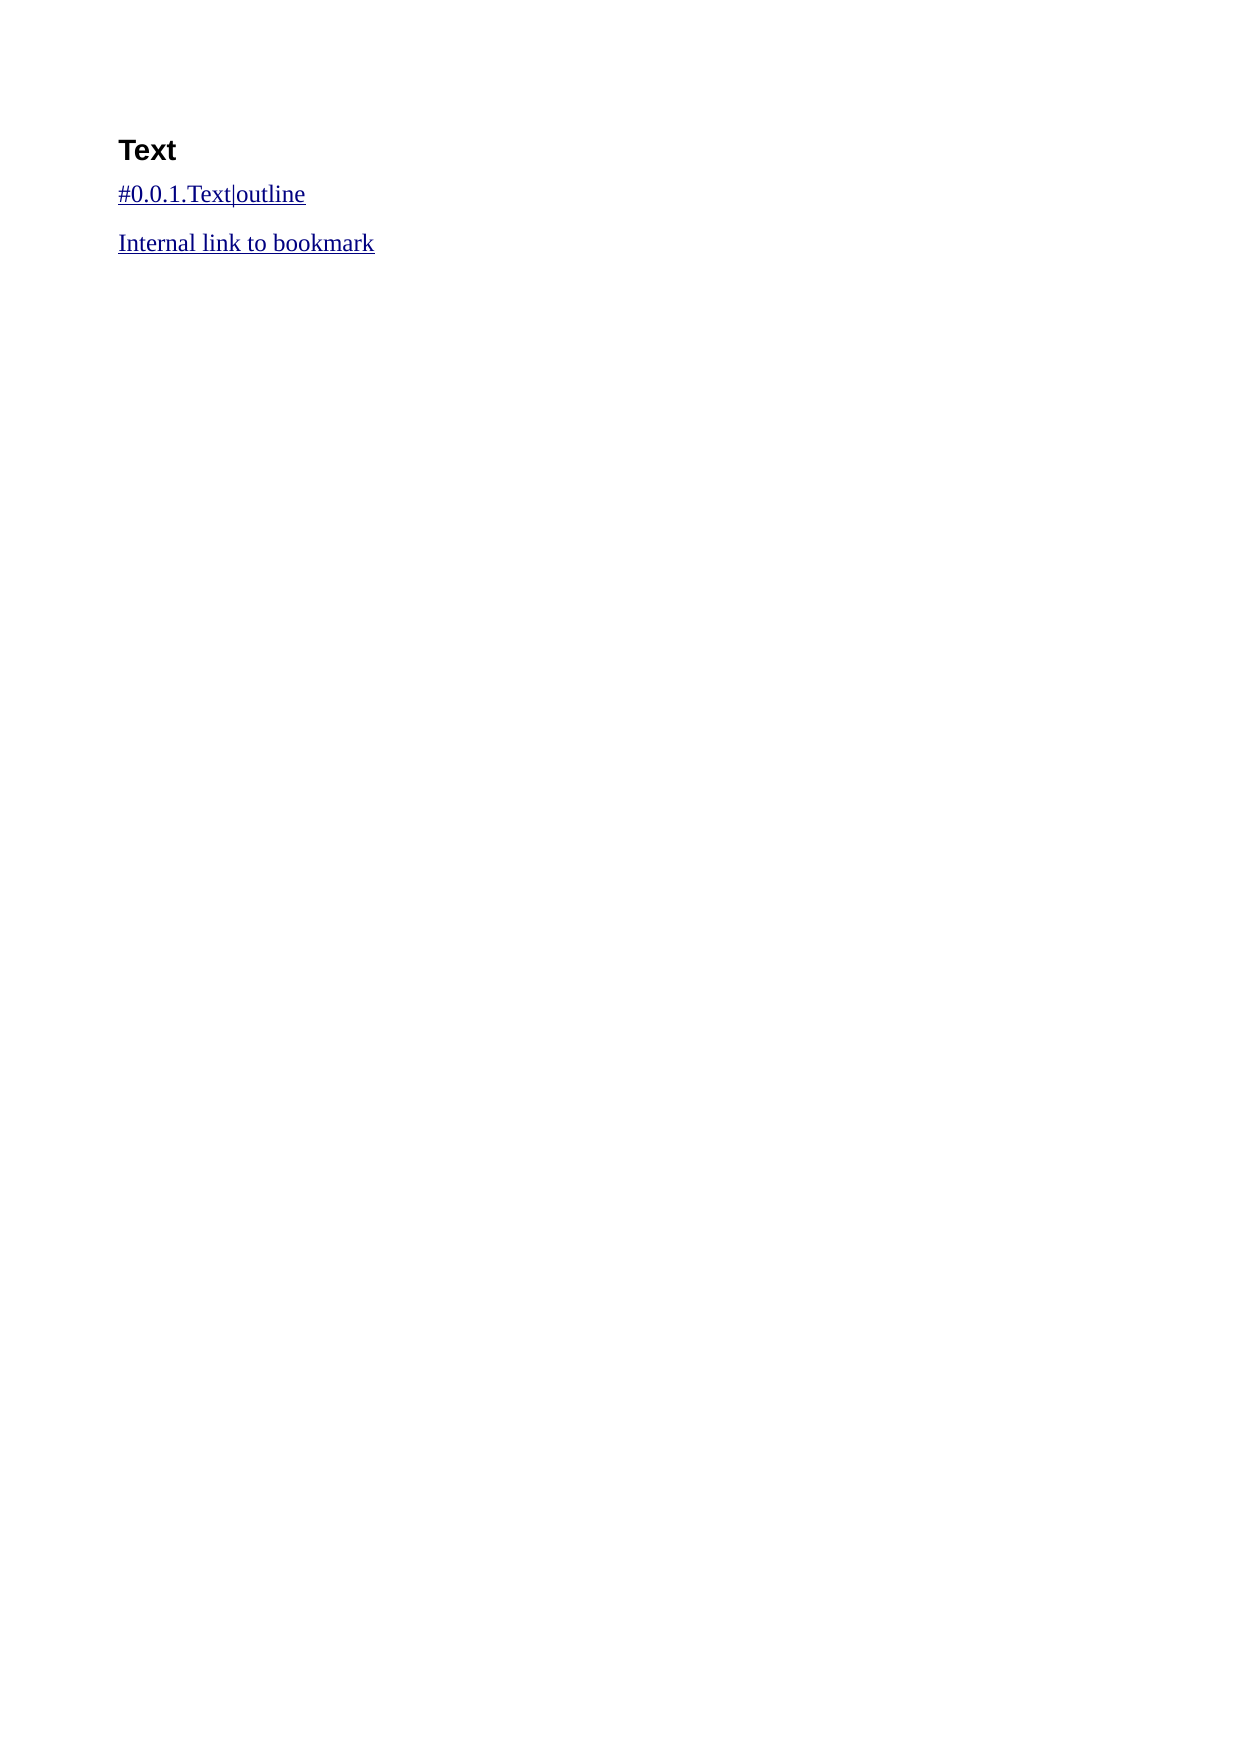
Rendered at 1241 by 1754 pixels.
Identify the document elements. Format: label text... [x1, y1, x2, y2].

subtitle Text [118, 133, 1122, 166]
text Internal link to bookmark [118, 228, 1122, 257]
text #0.0.1.Text|outline [118, 179, 1122, 208]
